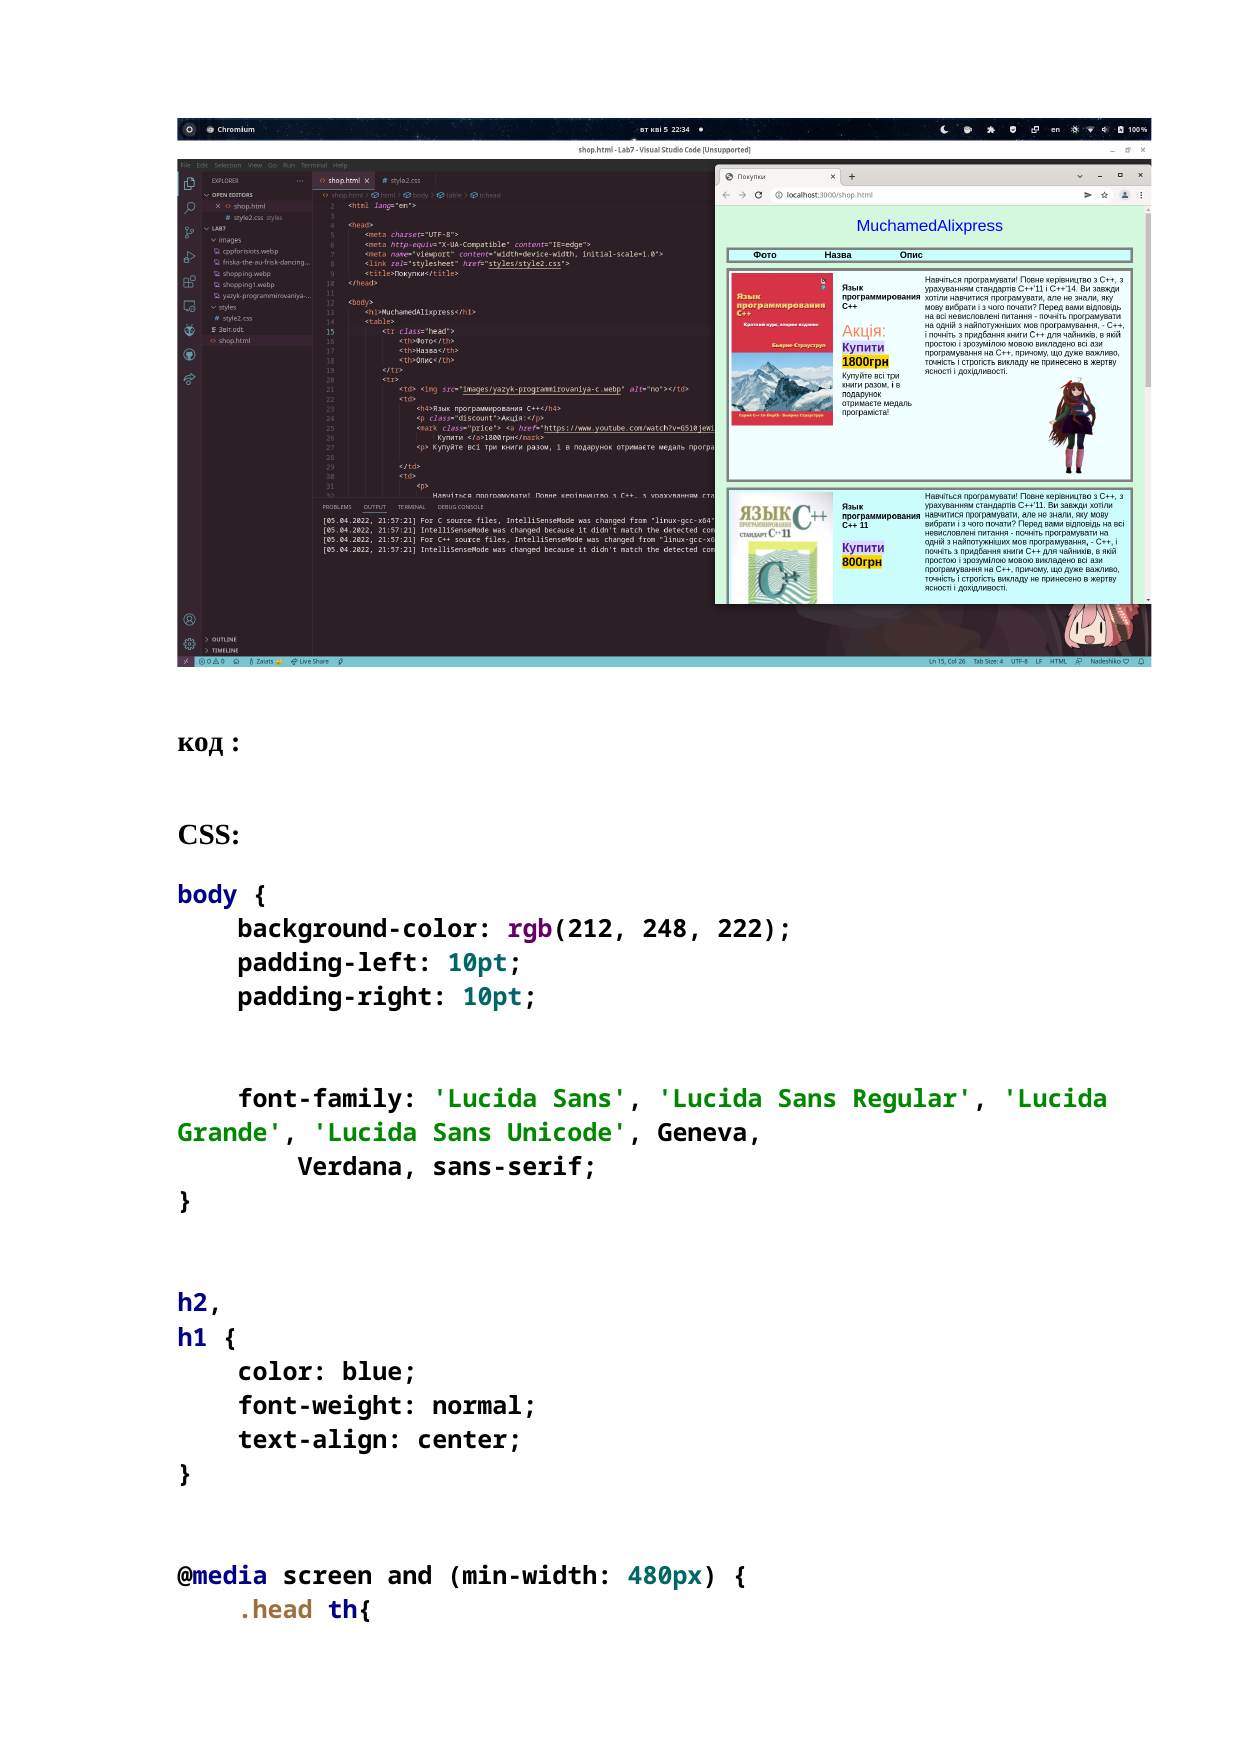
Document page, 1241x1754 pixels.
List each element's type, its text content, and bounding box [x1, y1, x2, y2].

text padding-left: 10pt; [177, 944, 1152, 978]
text color: blue; [177, 1353, 1152, 1387]
text font-weight: normal; [177, 1387, 1152, 1421]
text } [177, 1455, 1152, 1489]
text h1 { [177, 1319, 1152, 1353]
text body { [177, 876, 1152, 910]
text код : [177, 724, 1152, 758]
text .head th{ [177, 1592, 1152, 1626]
text font-family: 'Lucida Sans', 'Lucida Sans Regular', 'Lucida Grande', 'Lucida Sans Unicode', Geneva, [177, 1081, 1152, 1149]
text text-align: center; [177, 1421, 1152, 1455]
text Verdana, sans-serif; [177, 1149, 1152, 1183]
text @media screen and (min-width: 480px) { [177, 1558, 1152, 1592]
text CSS: [177, 817, 1152, 851]
text } [177, 1183, 1152, 1217]
text padding-right: 10pt; [177, 978, 1152, 1013]
text background-color: rgb(212, 248, 222); [177, 910, 1152, 944]
picture [177, 118, 1152, 667]
text h2, [177, 1285, 1152, 1319]
